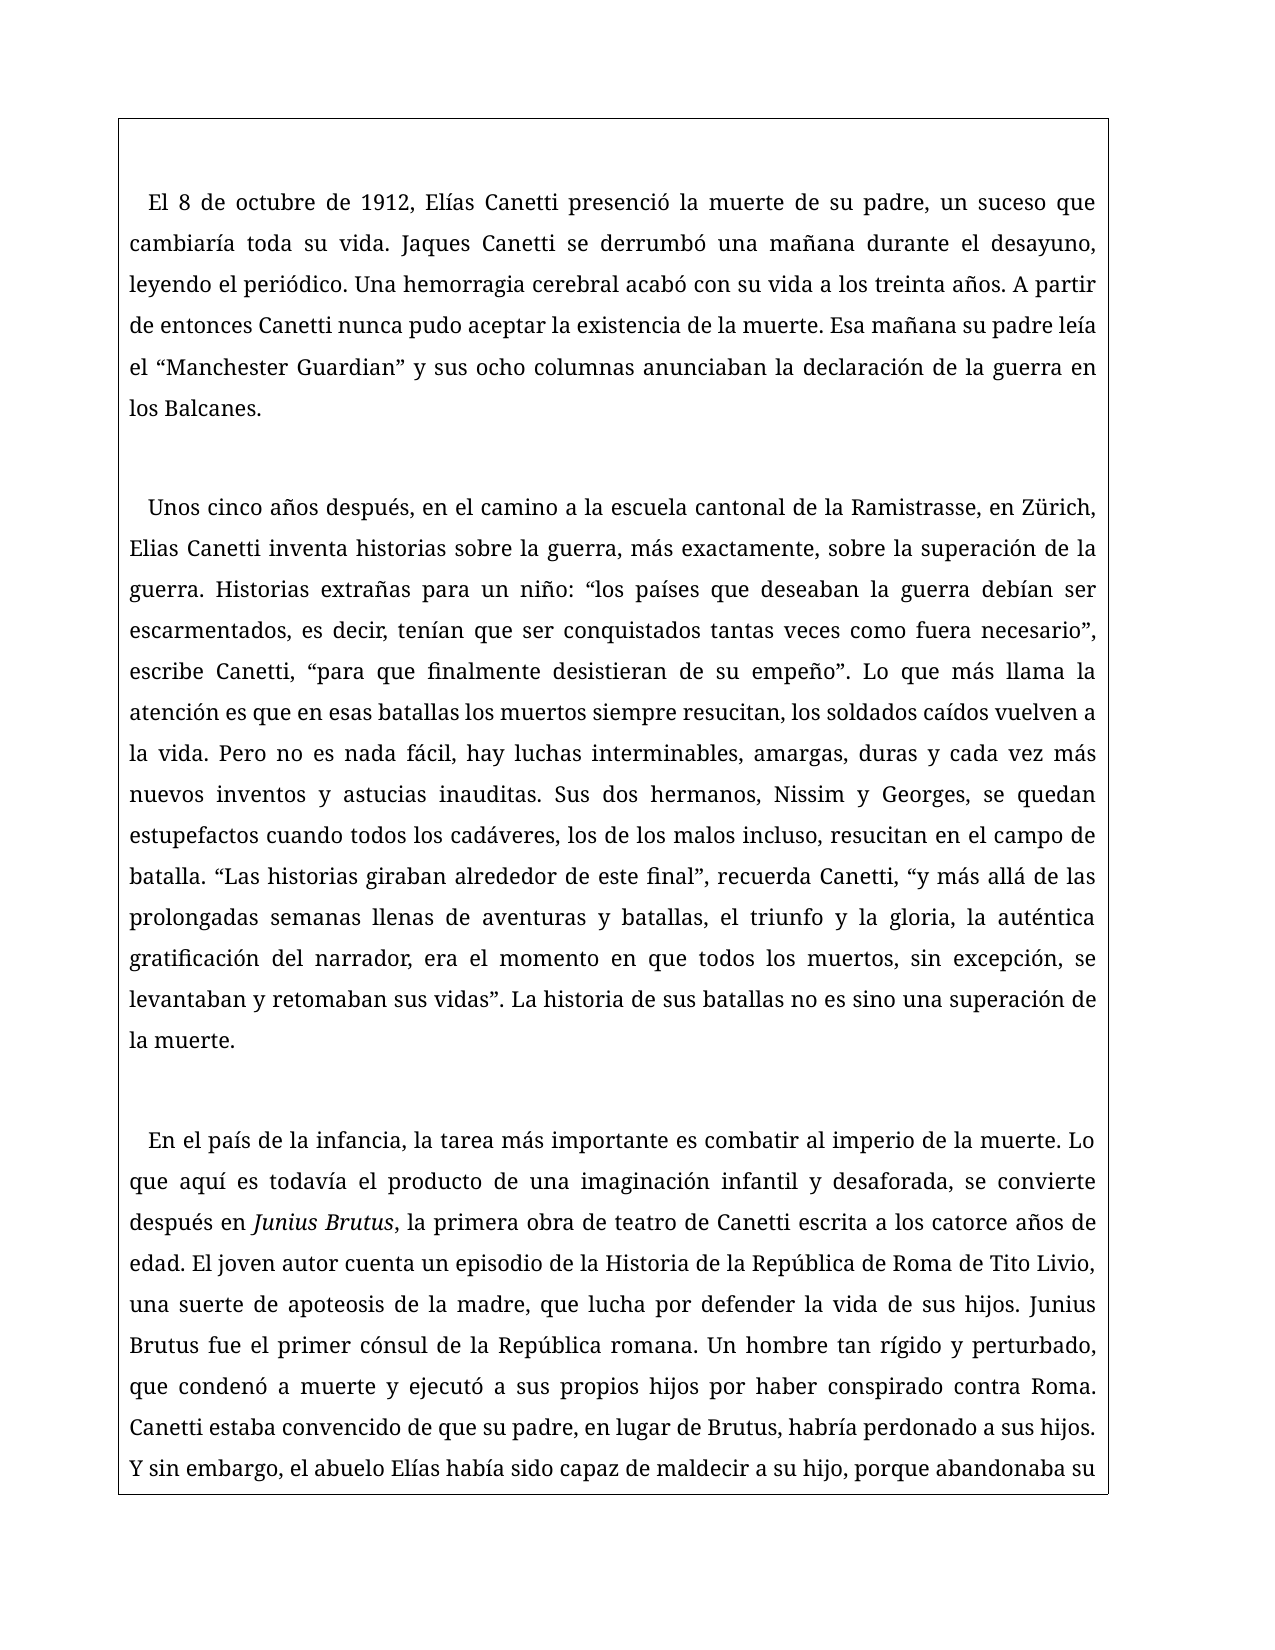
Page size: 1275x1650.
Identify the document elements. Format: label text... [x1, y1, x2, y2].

table_cell El 8 de octubre de 1912, Elías Canetti presenció la muerte de su padre, un suceso que cambiaría toda su vida. Jaques Canetti se derrumbó una mañana durante el desayuno, leyendo el periódico. Una hemorragia cerebral acabó con su vida a los treinta años. A partir de entonces Canetti nunca pudo aceptar la existencia de la muerte. Esa mañana su padre leía el “Manchester Guardian” y sus ocho columnas anunciaban la declaración de la guerra en los Balcanes. Unos cinco años después, en el camino a la escuela cantonal de la Ramistrasse, en Zürich, Elias Canetti inventa historias sobre la guerra, más exactamente, sobre la superación de la guerra. Historias extrañas para un niño: “los países que deseaban la guerra debían ser escarmentados, es decir, tenían que ser conquistados tantas veces como fuera necesario”, escribe Canetti, “para que finalmente desistieran de su empeño”. Lo que más llama la atención es que en esas batallas los muertos siempre resucitan, los soldados caídos vuelven a la vida. Pero no es nada fácil, hay luchas interminables, amargas, duras y cada vez más nuevos inventos y astucias inauditas. Sus dos hermanos, Nissim y Georges, se quedan estupefactos cuando todos los cadáveres, los de los malos incluso, resucitan en el campo de batalla. “Las historias giraban alrededor de este final”, recuerda Canetti, “y más allá de las prolongadas semanas llenas de aventuras y batallas, el triunfo y la gloria, la auténtica gratificación del narrador, era el momento en que todos los muertos, sin excepción, se levantaban y retomaban sus vidas”. La historia de sus batallas no es sino una superación de la muerte. En el país de la infancia, la tarea más importante es combatir al imperio de la muerte. Lo que aquí es todavía el producto de una imaginación infantil y desaforada, se convierte después en Junius Brutus, la primera obra de teatro de Canetti escrita a los catorce años de edad. El joven autor cuenta un episodio de la Historia de la República de Roma de Tito Livio, una suerte de apoteosis de la madre, que lucha por defender la vida de sus hijos. Junius Brutus fue el primer cónsul de la República romana. Un hombre tan rígido y perturbado, que condenó a muerte y ejecutó a sus propios hijos por haber conspirado contra Roma. Canetti estaba convencido de que su padre, en lugar de Brutus, habría perdonado a sus hijos. Y sin embargo, el abuelo Elías había sido capaz de maldecir a su hijo, porque abandonaba su [119, 119, 1108, 1494]
